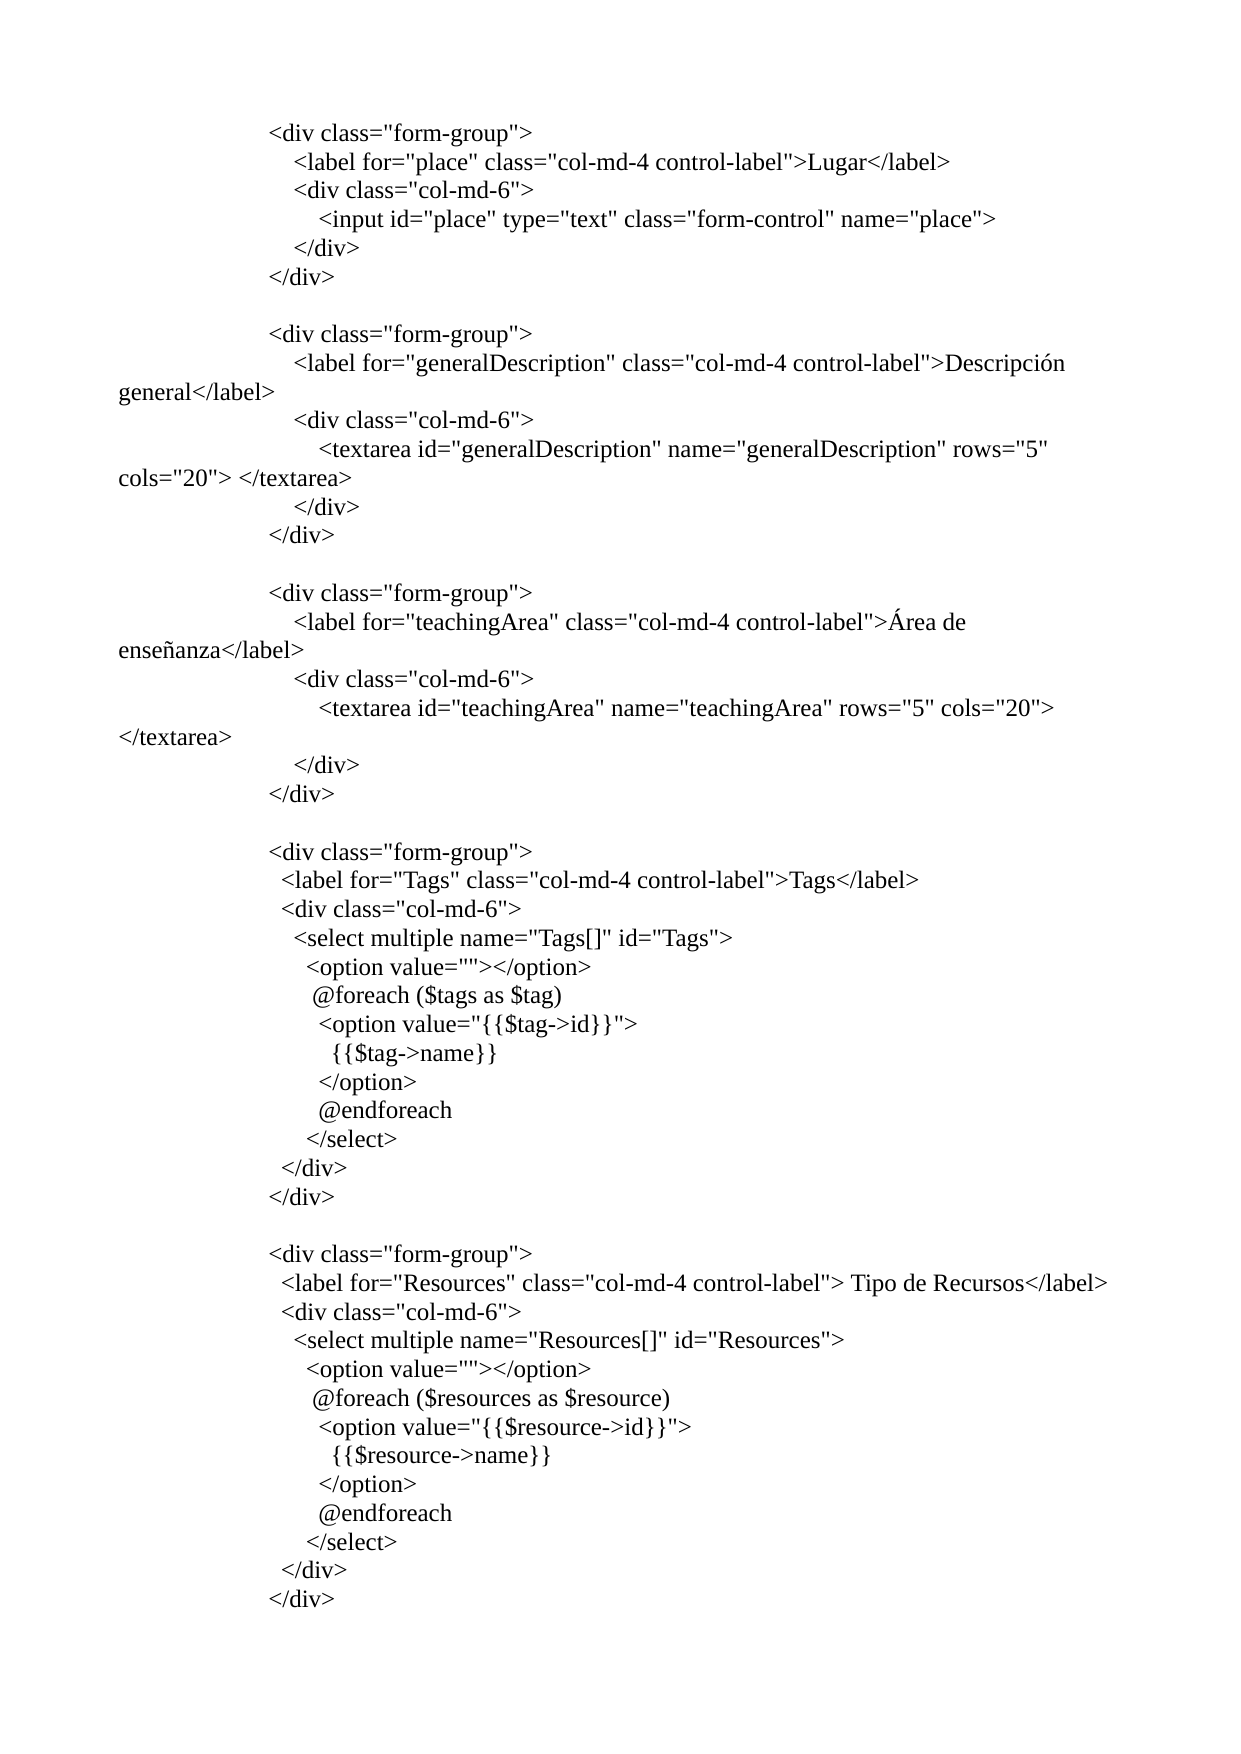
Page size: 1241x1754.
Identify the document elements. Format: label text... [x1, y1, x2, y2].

text @endforeach [118, 1498, 1122, 1527]
text {{$tag->name}} [118, 1038, 1122, 1067]
text <option value=""></option> [118, 952, 1122, 981]
text <option value="{{$tag->id}}"> [118, 1009, 1122, 1038]
text </div> [118, 492, 1122, 521]
text <div class="col-md-6"> [118, 176, 1122, 204]
text <option value="{{$resource->id}}"> [118, 1412, 1122, 1441]
text </div> [118, 1556, 1122, 1584]
text <label for="generalDescription" class="col-md-4 control-label">Descripción general</label> [118, 348, 1122, 406]
text <label for="Tags" class="col-md-4 control-label">Tags</label> [118, 866, 1122, 894]
text <option value=""></option> [118, 1354, 1122, 1383]
text <div class="col-md-6"> [118, 1297, 1122, 1326]
text </div> [118, 1153, 1122, 1182]
text <label for="Resources" class="col-md-4 control-label"> Tipo de Recursos</label> [118, 1268, 1122, 1297]
text </div> [118, 521, 1122, 549]
text </div> [118, 1584, 1122, 1613]
text </select> [118, 1527, 1122, 1556]
text <div class="form-group"> [118, 837, 1122, 866]
text <textarea id="generalDescription" name="generalDescription" rows="5" cols="20"> </textarea> [118, 434, 1122, 492]
text <div class="form-group"> [118, 578, 1122, 607]
text <div class="col-md-6"> [118, 664, 1122, 693]
text </div> [118, 1182, 1122, 1211]
text </div> [118, 779, 1122, 808]
text </option> [118, 1469, 1122, 1498]
text </select> [118, 1124, 1122, 1153]
text </div> [118, 262, 1122, 291]
text <textarea id="teachingArea" name="teachingArea" rows="5" cols="20"> </textarea> [118, 693, 1122, 751]
text </option> [118, 1067, 1122, 1096]
text <div class="form-group"> [118, 319, 1122, 348]
text </div> [118, 233, 1122, 262]
text <div class="col-md-6"> [118, 406, 1122, 434]
text <select multiple name="Tags[]" id="Tags"> [118, 923, 1122, 952]
text <select multiple name="Resources[]" id="Resources"> [118, 1326, 1122, 1354]
text {{$resource->name}} [118, 1441, 1122, 1469]
text <div class="form-group"> [118, 118, 1122, 147]
text <input id="place" type="text" class="form-control" name="place"> [118, 204, 1122, 233]
text @foreach ($resources as $resource) [118, 1383, 1122, 1412]
text </div> [118, 751, 1122, 779]
text <label for="place" class="col-md-4 control-label">Lugar</label> [118, 147, 1122, 176]
text <div class="form-group"> [118, 1239, 1122, 1268]
text @foreach ($tags as $tag) [118, 981, 1122, 1009]
text @endforeach [118, 1096, 1122, 1124]
text <div class="col-md-6"> [118, 894, 1122, 923]
text <label for="teachingArea" class="col-md-4 control-label">Área de enseñanza</label> [118, 607, 1122, 664]
